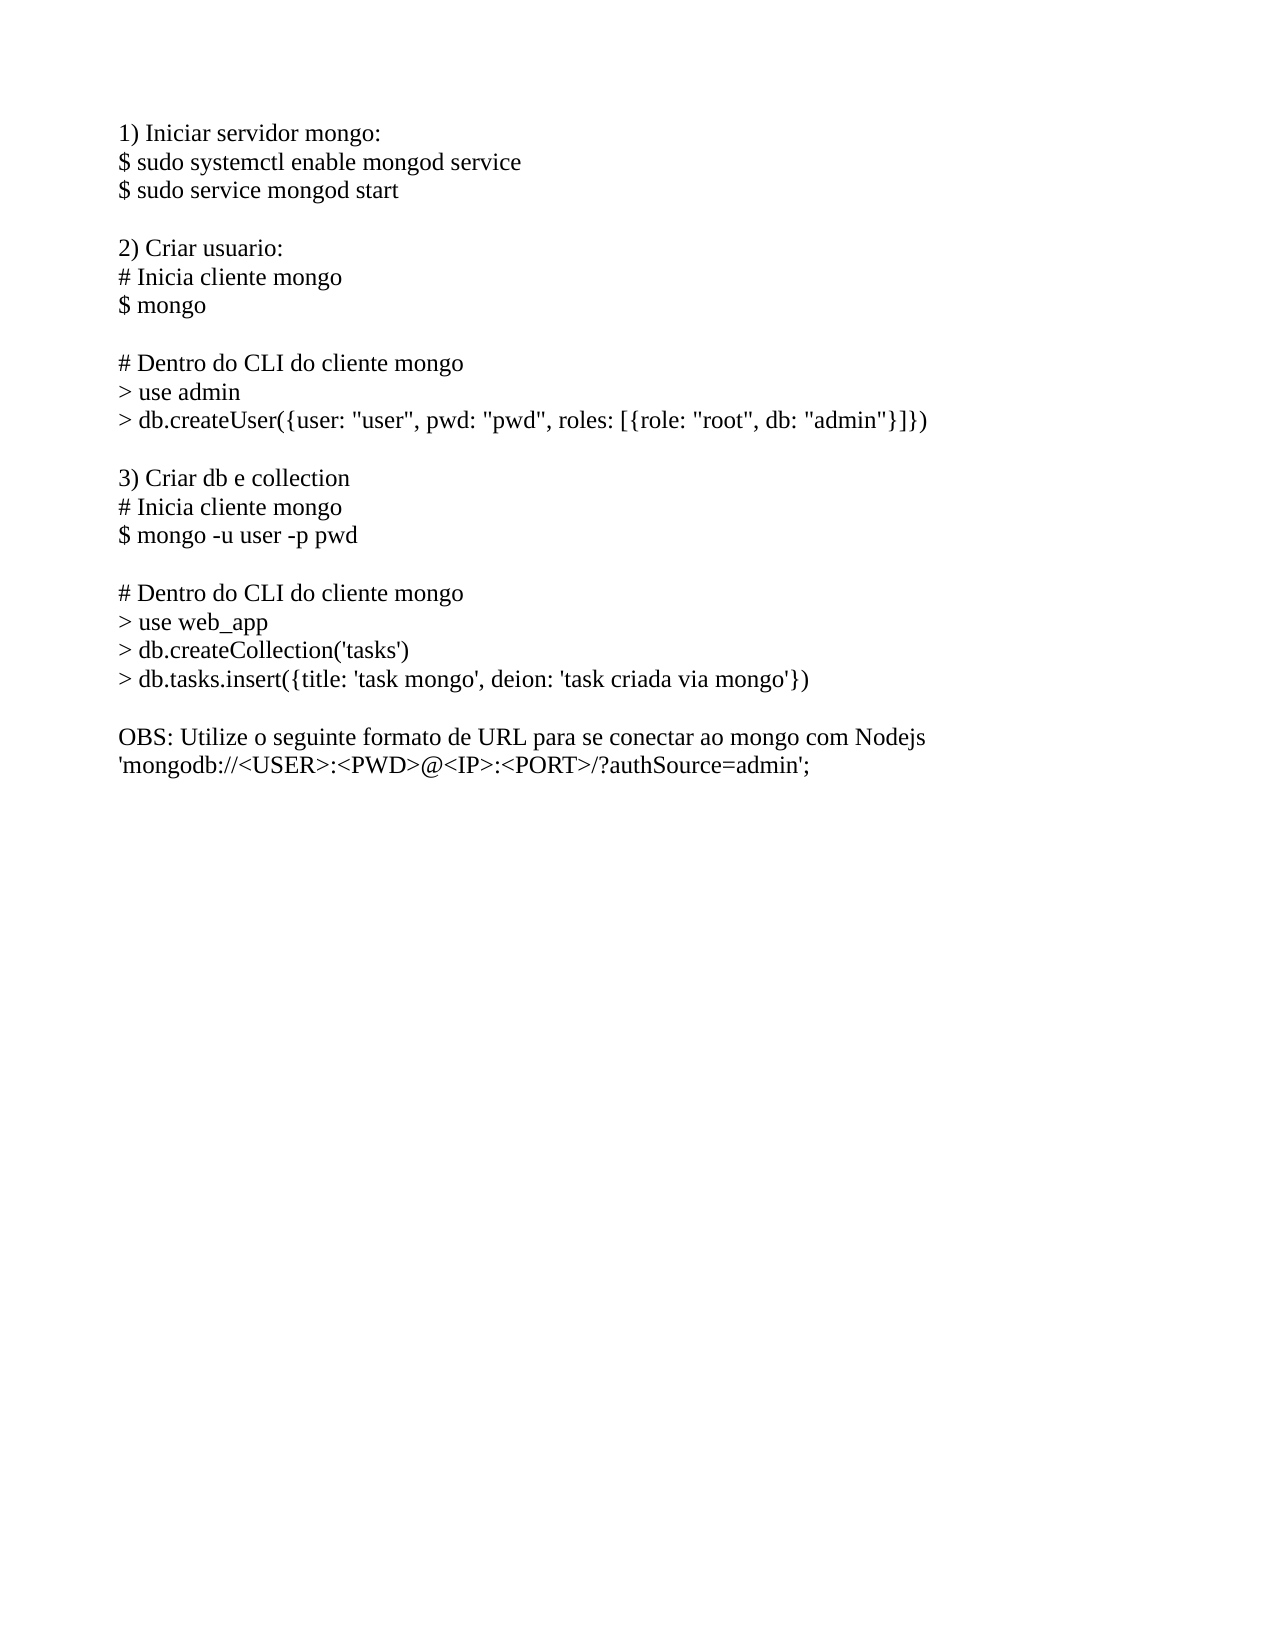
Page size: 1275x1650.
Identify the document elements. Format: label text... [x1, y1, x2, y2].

text 2) Criar usuario: [118, 233, 1157, 262]
text > db.createUser({user: "user", pwd: "pwd", roles: [{role: "root", db: "admin"}]}) [118, 406, 1157, 434]
text > use admin [118, 377, 1157, 406]
text $ mongo -u user -p pwd [118, 521, 1157, 549]
text $ sudo service mongod start [118, 176, 1157, 204]
text # Dentro do CLI do cliente mongo [118, 348, 1157, 377]
text OBS: Utilize o seguinte formato de URL para se conectar ao mongo com Nodejs 'mongodb://<USER>:<PWD>@<IP>:<PORT>/?authSource=admin'; [118, 722, 1157, 779]
text > use web_app [118, 607, 1157, 636]
text $ sudo systemctl enable mongod service [118, 147, 1157, 176]
text # Inicia cliente mongo [118, 262, 1157, 291]
text 1) Iniciar servidor mongo: [118, 118, 1157, 147]
text > db.createCollection('tasks') [118, 636, 1157, 664]
text $ mongo [118, 291, 1157, 319]
text # Inicia cliente mongo [118, 492, 1157, 521]
text 3) Criar db e collection [118, 463, 1157, 492]
text # Dentro do CLI do cliente mongo [118, 578, 1157, 607]
text > db.tasks.insert({title: 'task mongo', deion: 'task criada via mongo'}) [118, 664, 1157, 693]
